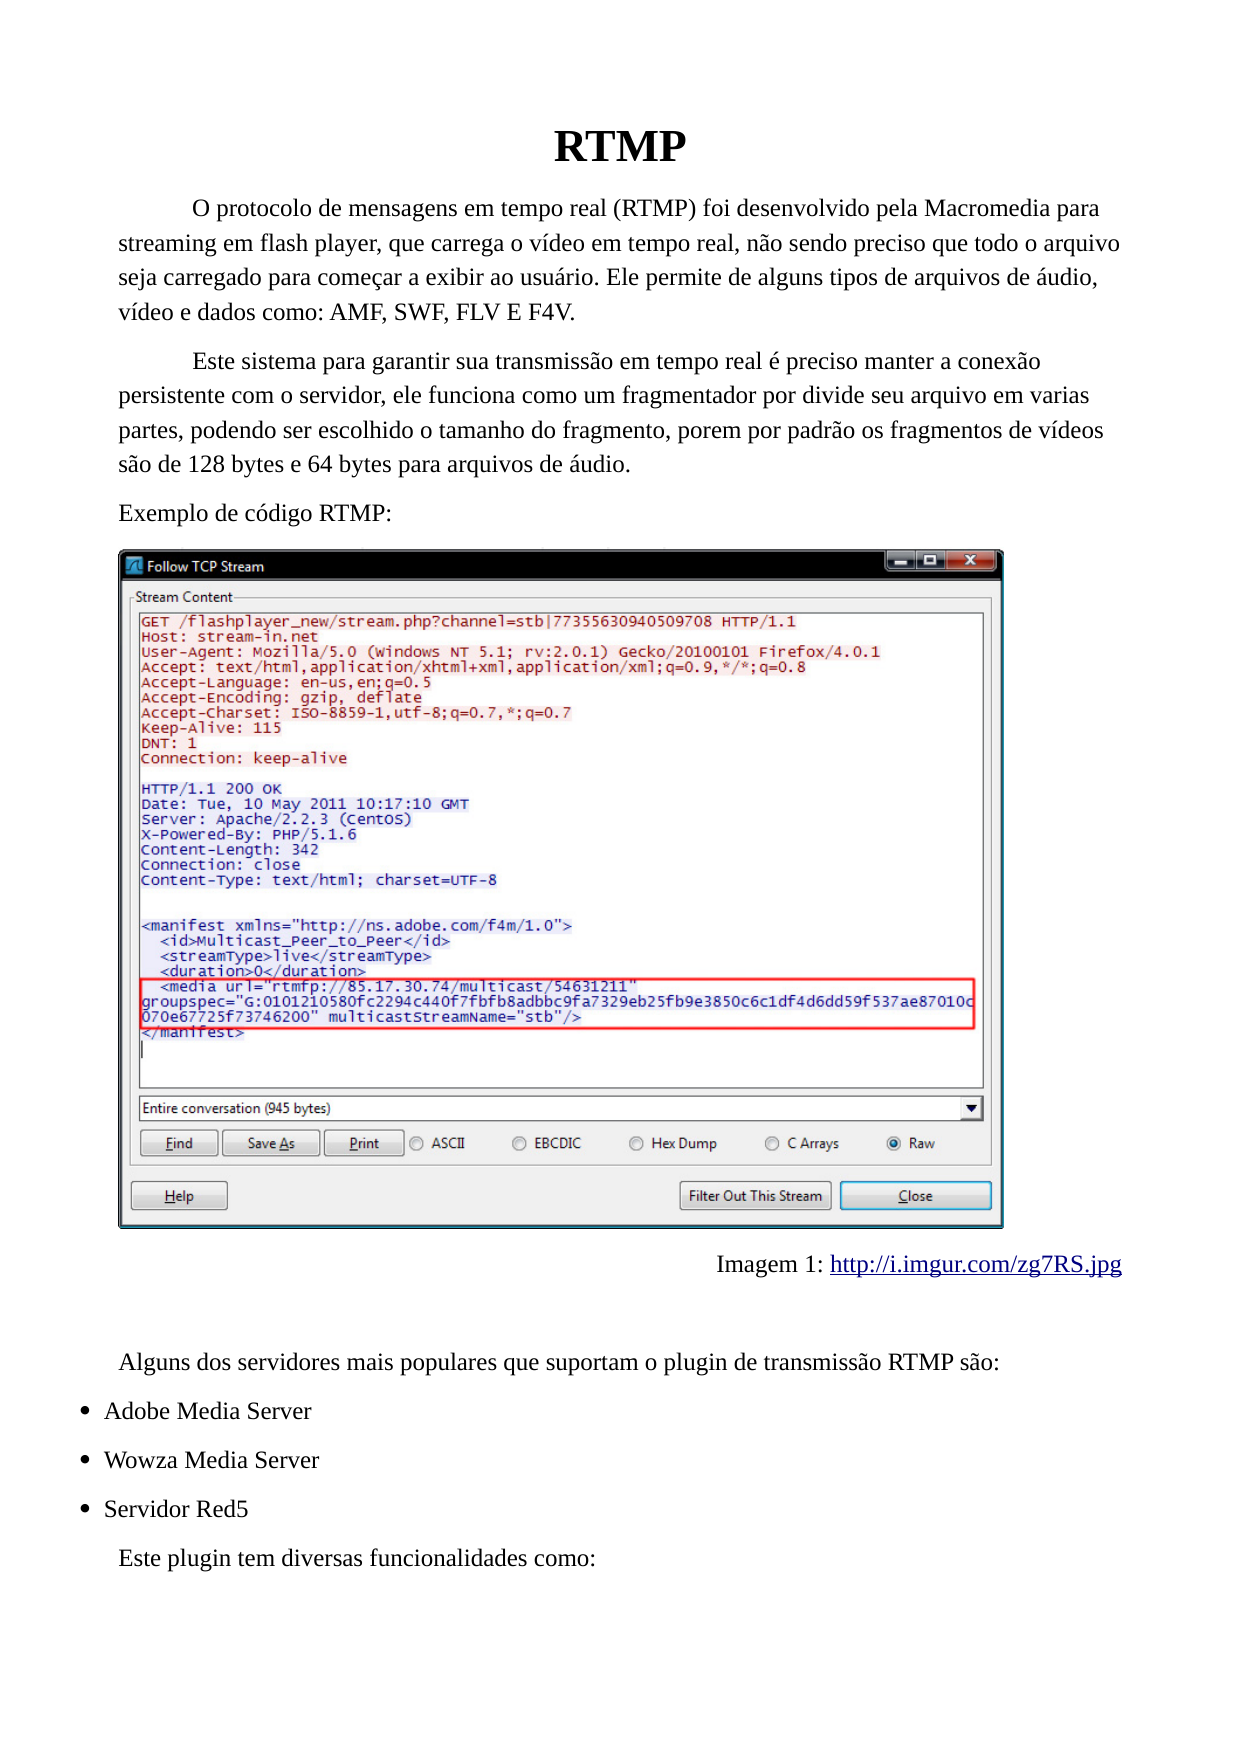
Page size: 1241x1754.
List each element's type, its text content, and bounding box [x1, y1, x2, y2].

text · Servidor Red5 [81, 1494, 1122, 1523]
text RTMP [118, 118, 1122, 171]
picture [118, 547, 1004, 1229]
text Este plugin tem diversas funcionalidades como: [118, 1543, 1122, 1572]
text Alguns dos servidores mais populares que suportam o plugin de transmissão RTMP são: [118, 1347, 1122, 1376]
text · Wowza Media Server [81, 1445, 1122, 1474]
text Imagem 1: http://i.imgur.com/zg7RS.jpg [118, 1249, 1122, 1278]
text Exemplo de código RTMP: [118, 498, 1122, 527]
text O protocolo de mensagens em tempo real (RTMP) foi desenvolvido pela Macromedia para streaming em flash player, que carrega o vídeo em tempo real, não sendo preciso que todo o arquivo seja carregado para começar a exibir ao usuário. Ele permite de alguns tipos de arquivos de áudio, vídeo e dados como: AMF, SWF, FLV E F4V. [118, 193, 1122, 325]
text Este sistema para garantir sua transmissão em tempo real é preciso manter a conexão persistente com o servidor, ele funciona como um fragmentador por divide seu arquivo em varias partes, podendo ser escolhido o tamanho do fragmento, porem por padrão os fragmentos de vídeos são de 128 bytes e 64 bytes para arquivos de áudio. [118, 346, 1122, 478]
text · Adobe Media Server [81, 1396, 1122, 1425]
